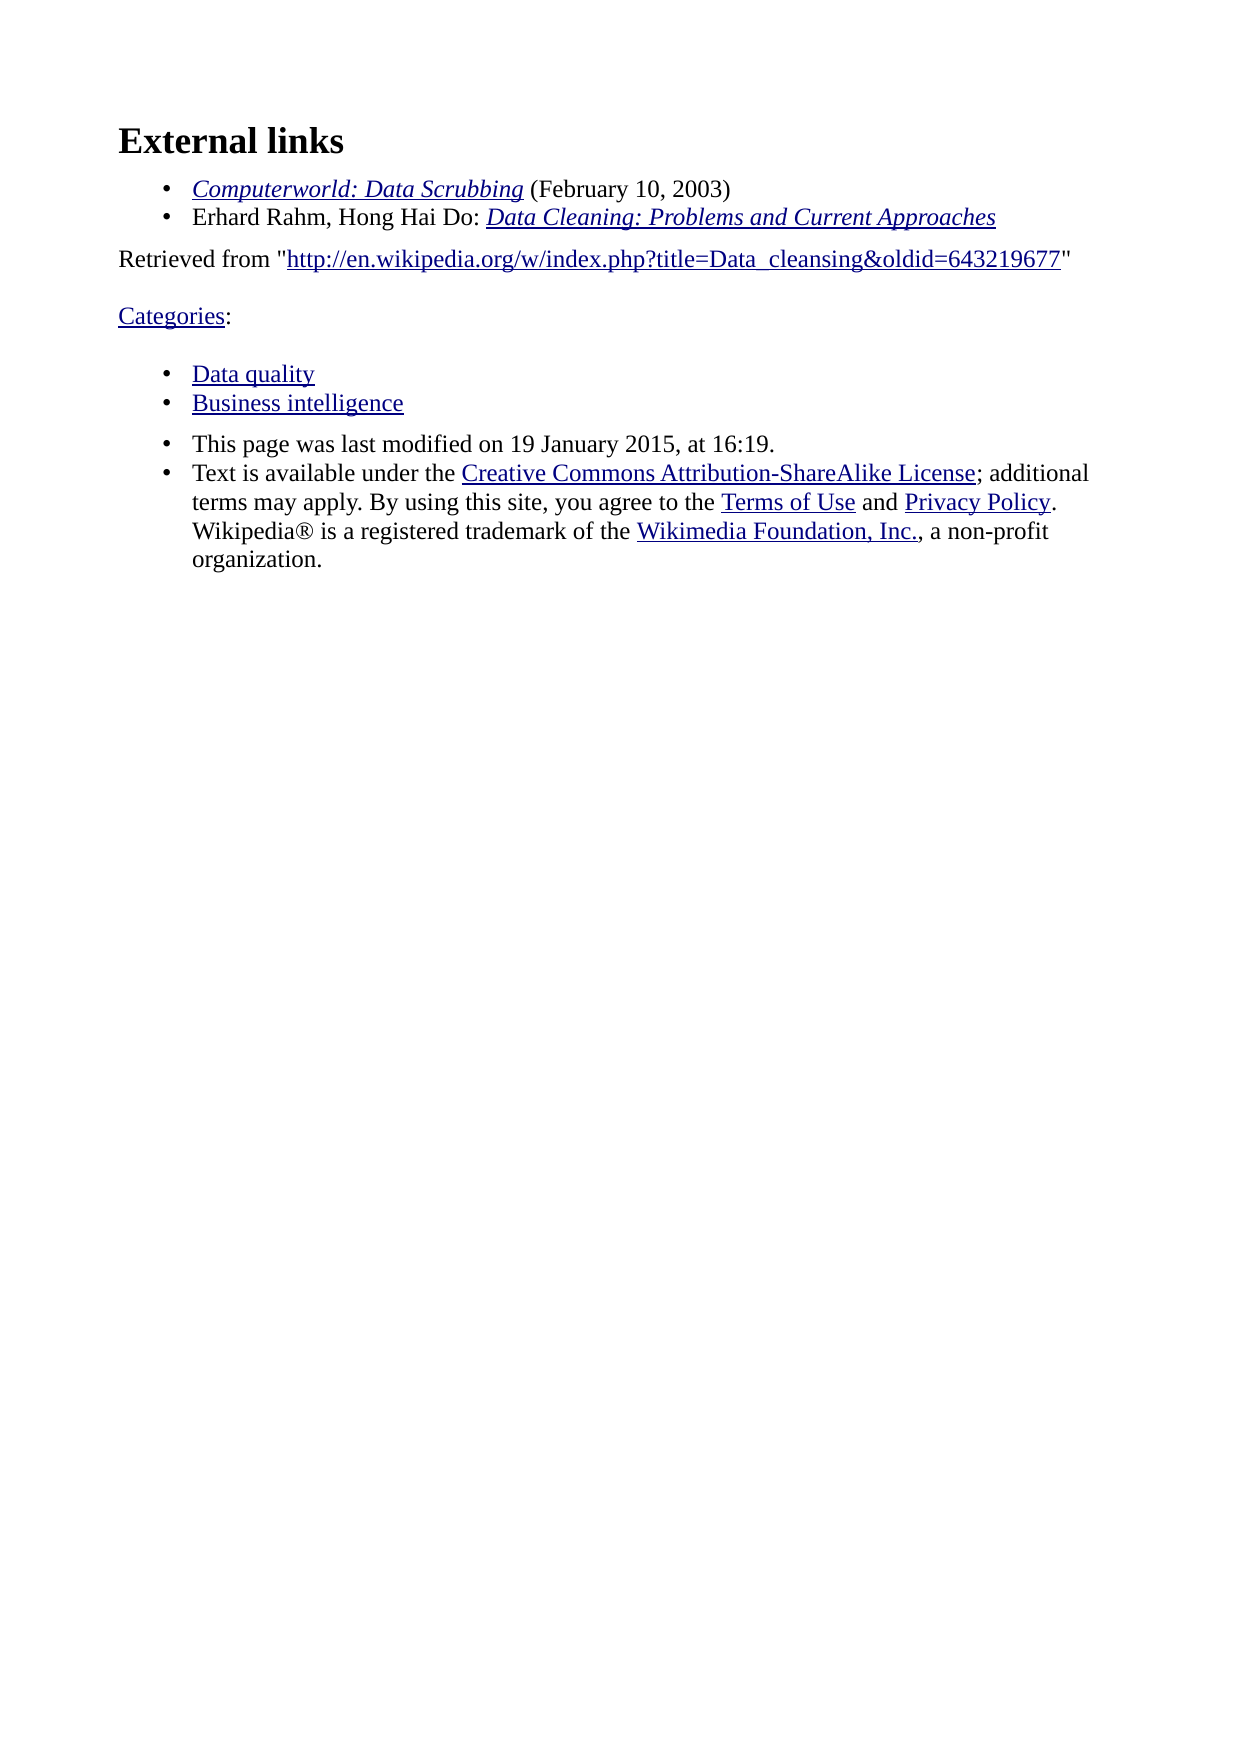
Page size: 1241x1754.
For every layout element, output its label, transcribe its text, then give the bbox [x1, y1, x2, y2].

text Retrieved from "http://en.wikipedia.org/w/index.php?title=Data_cleansing&oldid=643219677" [118, 244, 1122, 272]
list Computerworld: Data Scrubbing (February 10, 2003) [162, 174, 1122, 202]
list Text is available under the Creative Commons Attribution-ShareAlike License; additional terms may apply. By using this site, you agree to the Terms of Use and Privacy Policy. Wikipedia® is a registered trademark of the Wikimedia Foundation, Inc., a non-profit organization. [162, 458, 1122, 573]
text Categories: [118, 301, 1122, 330]
subtitle External links [118, 118, 1122, 161]
list This page was last modified on 19 January 2015, at 16:19. [162, 429, 1122, 458]
list Data quality [162, 359, 1122, 388]
list Business intelligence [162, 388, 1122, 417]
list Erhard Rahm, Hong Hai Do: Data Cleaning: Problems and Current Approaches [162, 202, 1122, 231]
